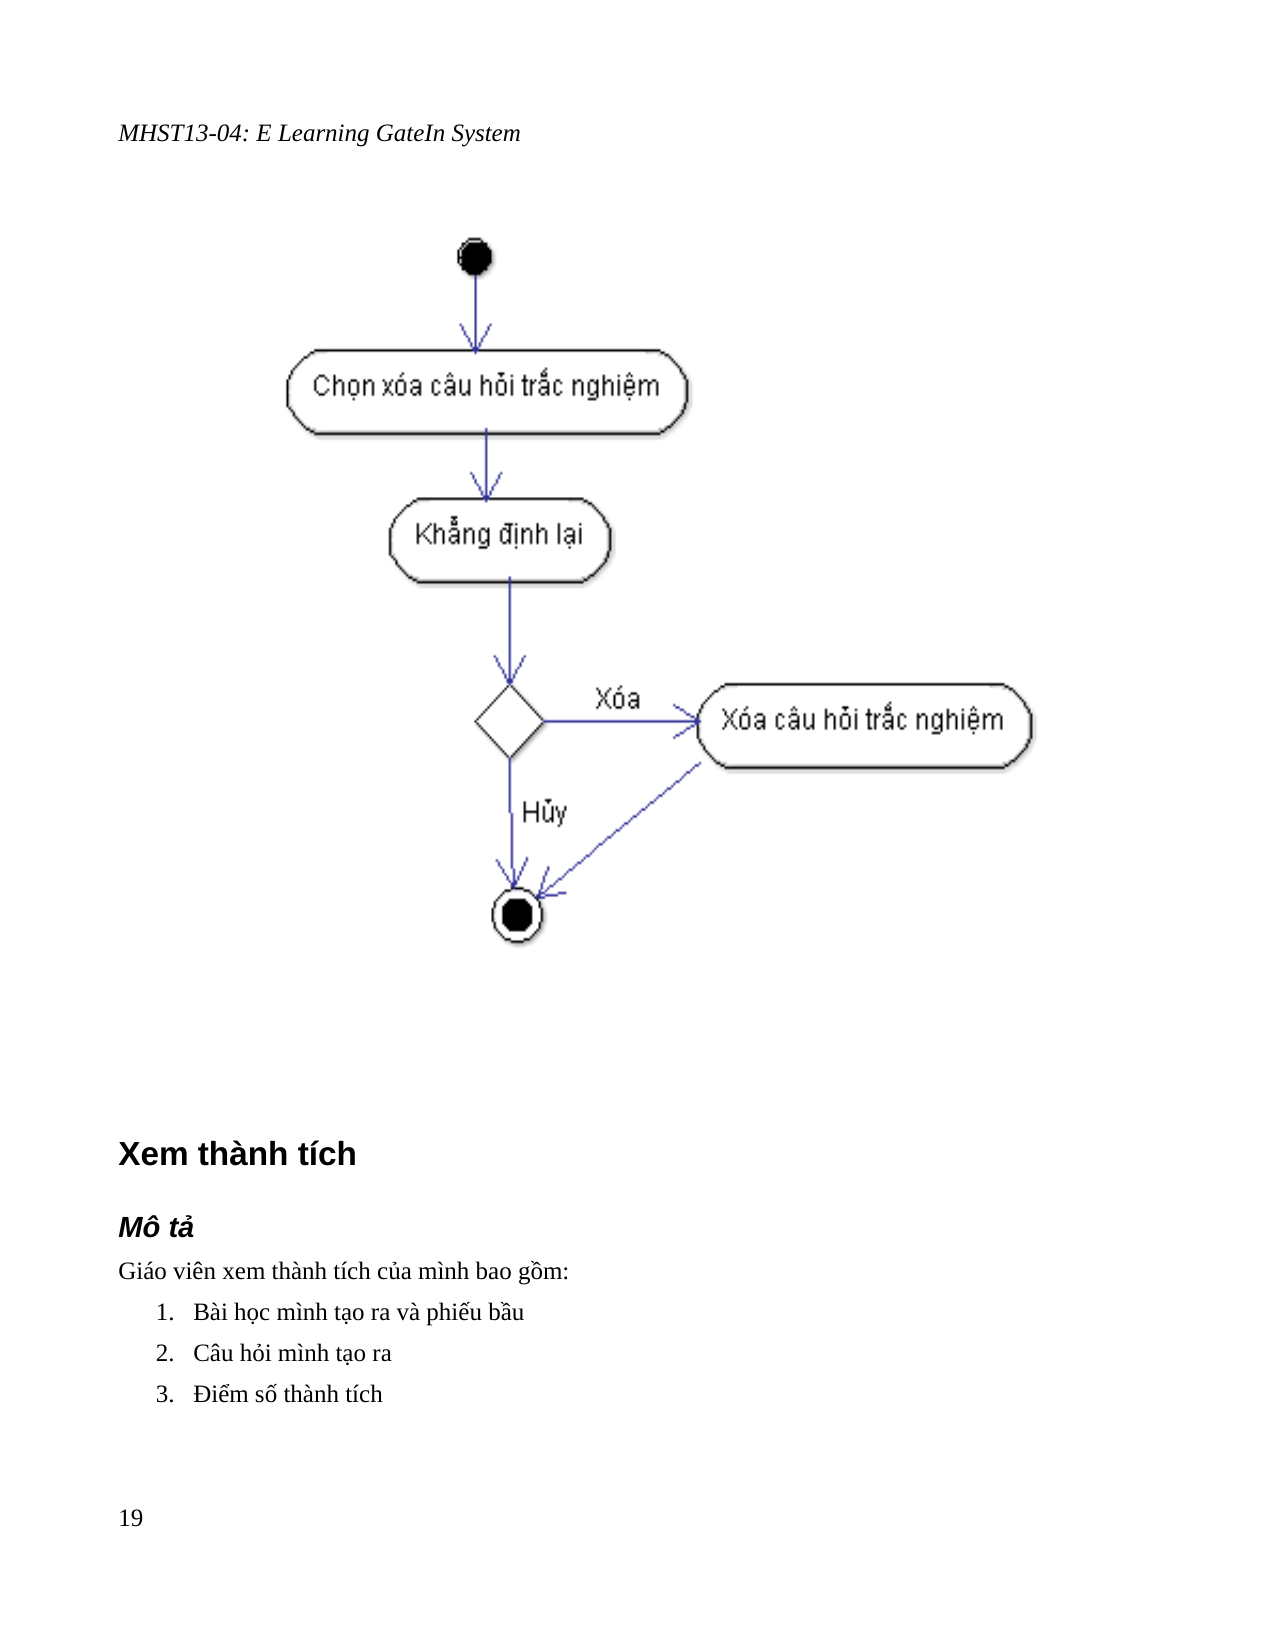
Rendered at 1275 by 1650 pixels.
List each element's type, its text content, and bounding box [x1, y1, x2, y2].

subtitle Mô tả [118, 1210, 1157, 1243]
list Bài học mình tạo ra và phiếu bầu [156, 1297, 1157, 1326]
subtitle Xem thành tích [118, 1134, 1157, 1172]
picture [178, 176, 1097, 1027]
text Giáo viên xem thành tích của mình bao gồm: [118, 1256, 1157, 1284]
list Điểm số thành tích [156, 1379, 1157, 1408]
list Câu hỏi mình tạo ra [156, 1338, 1157, 1367]
